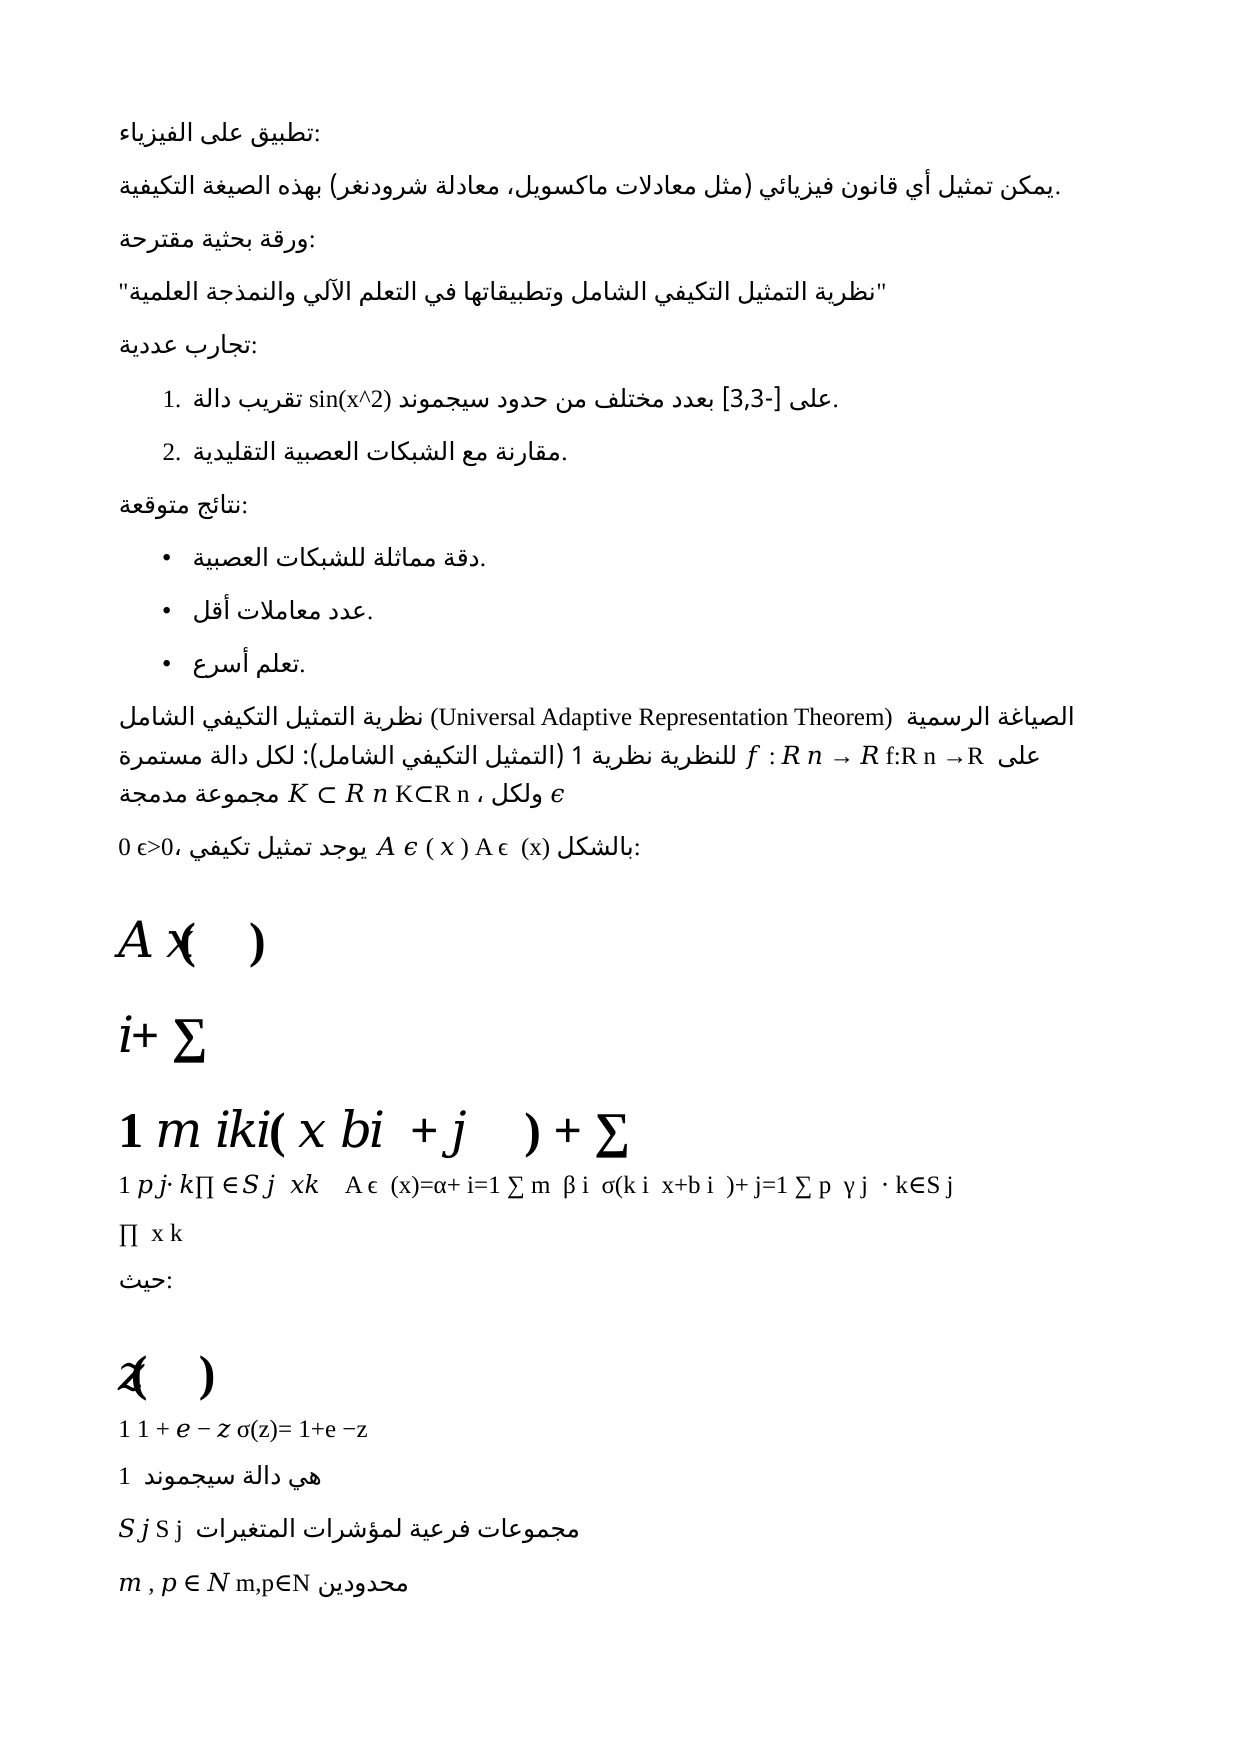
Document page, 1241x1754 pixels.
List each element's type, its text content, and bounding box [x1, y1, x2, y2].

text يمكن تمثيل أي قانون فيزيائي (مثل معادلات ماكسويل، معادلة شرودنغر) بهذه الصيغة التكيفية. [118, 171, 1122, 205]
subtitle 𝜎 ( 𝑧 ) [118, 1344, 1122, 1401]
text 1 1 + 𝑒 − 𝑧 σ(z)= 1+e −z [118, 1414, 1122, 1442]
text 1 ​ هي دالة سيجموند [118, 1461, 1122, 1495]
list عدد معاملات أقل. [162, 596, 1122, 630]
text تطبيق على الفيزياء: [118, 118, 1122, 152]
text ورقة بحثية مقترحة: [118, 224, 1122, 258]
list تعلم أسرع. [162, 649, 1122, 683]
text ∏ ​ x k ​ [118, 1218, 1122, 1247]
text 1 𝑝 𝛾 𝑗 ⋅ ∏ 𝑘 ∈ 𝑆 𝑗 𝑥 𝑘 A ϵ ​ (x)=α+ i=1 ∑ m ​ β i ​ σ(k i ​ x+b i ​ )+ j=1 ∑ p ​ γ j ​ ⋅ k∈S j ​ [118, 1170, 1122, 1199]
text 𝑚 , 𝑝 ∈ 𝑁 m,p∈N محدودين [118, 1568, 1122, 1601]
subtitle 𝛼 + ∑ 𝑖 [118, 1005, 1122, 1063]
subtitle 𝐴 𝜖 ( 𝑥 ) [127, 928, 140, 944]
text "نظرية التمثيل التكيفي الشامل وتطبيقاتها في التعلم الآلي والنمذجة العلمية" [118, 277, 1122, 311]
text تجارب عددية: [118, 331, 1122, 364]
subtitle 1 𝑚 𝛽 𝑖 𝜎 ( 𝑘 𝑖 𝑥 + 𝑏 𝑖 ) + ∑ 𝑗 [118, 1100, 1122, 1158]
text نظرية التمثيل التكيفي الشامل (Universal Adaptive Representation Theorem) الصياغة الرسمية للنظرية نظرية 1 (التمثيل التكيفي الشامل): لكل دالة مستمرة 𝑓 : 𝑅 𝑛 → 𝑅 f:R n →R على مجموعة مدمجة 𝐾 ⊂ 𝑅 𝑛 K⊂R n ، ولكل 𝜖 [118, 702, 1122, 813]
text نتائج متوقعة: [118, 490, 1122, 523]
text 𝑆 𝑗 S j ​ مجموعات فرعية لمؤشرات المتغيرات [118, 1514, 1122, 1548]
list دقة مماثلة للشبكات العصبية. [162, 543, 1122, 577]
text حيث: [118, 1266, 1122, 1299]
list مقارنة مع الشبكات العصبية التقليدية. [162, 437, 1122, 470]
list تقريب دالة sin(x^2) على [-3,3] بعدد مختلف من حدود سيجموند. [162, 384, 1122, 417]
subtitle 𝐴 𝜖 ( 𝑥 ) [118, 910, 1122, 968]
text 0 ϵ>0، يوجد تمثيل تكيفي 𝐴 𝜖 ( 𝑥 ) A ϵ ​ (x) بالشكل: [118, 832, 1122, 866]
